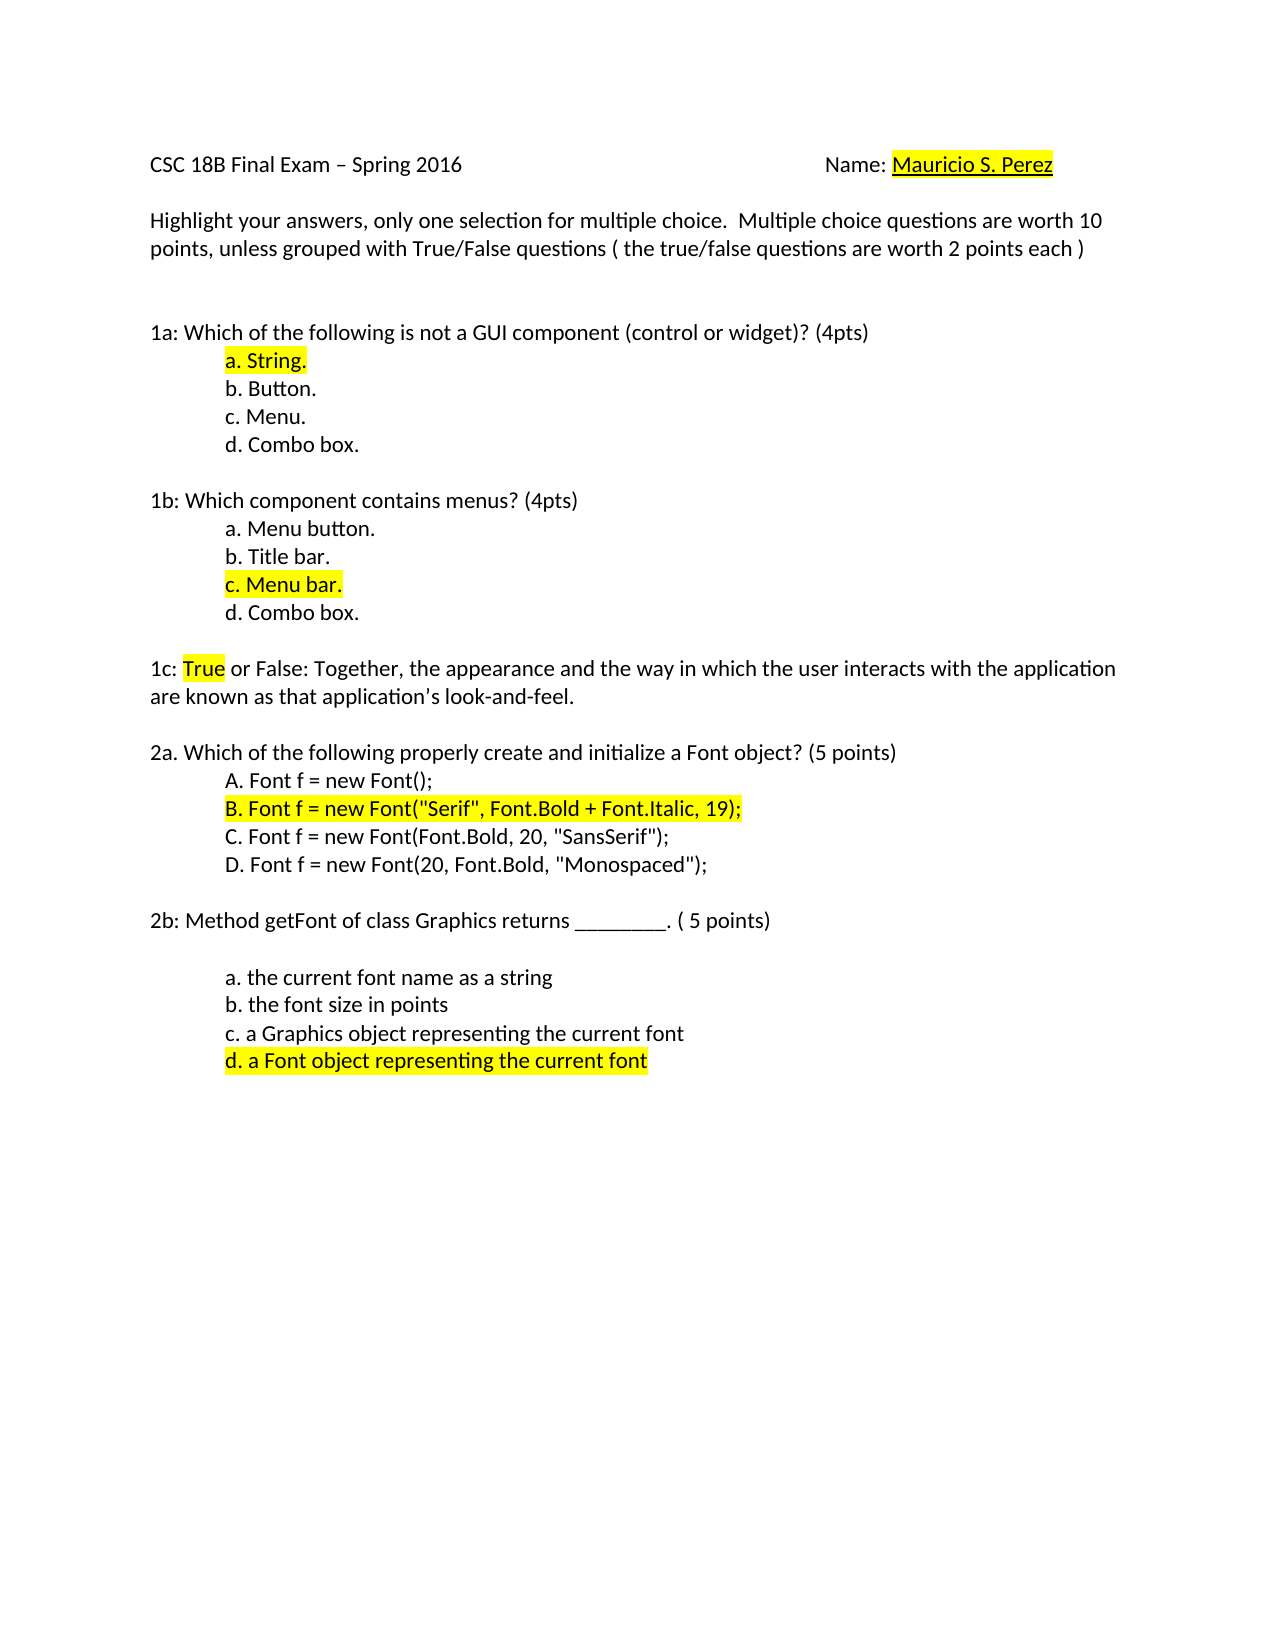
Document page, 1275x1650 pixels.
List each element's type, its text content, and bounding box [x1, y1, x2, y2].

text Highlight your answers, only one selection for multiple choice. Multiple choice questions are worth 10 points, unless grouped with True/False questions ( the true/false questions are worth 2 points each ) [150, 206, 1125, 262]
text C. Font f = new Font(Font.Bold, 20, "SansSerif"); [225, 822, 1125, 851]
text 1c: True or False: Together, the appearance and the way in which the user interacts with the application are known as that application’s look-and-feel. [150, 654, 1125, 710]
text d. Combo box. [225, 430, 1125, 458]
text b. Button. [225, 374, 1125, 402]
text b. Title bar. [225, 542, 1125, 570]
text d. a Font object representing the current font [225, 1047, 1125, 1075]
text CSC 18B Final Exam – Spring 2016 Name: Mauricio S. Perez [150, 150, 1200, 178]
text 2a. Which of the following properly create and initialize a Font object? (5 points) [150, 738, 1125, 766]
text a. Menu button. [225, 514, 1125, 542]
text 1b: Which component contains menus? (4pts) [150, 486, 1125, 514]
text b. the font size in points [225, 991, 1125, 1019]
text 1a: Which of the following is not a GUI component (control or widget)? (4pts) [150, 318, 1125, 346]
text 2b: Method getFont of class Graphics returns ________. ( 5 points) [150, 907, 1125, 934]
text A. Font f = new Font(); [225, 766, 1125, 794]
text c. Menu bar. [225, 570, 1125, 598]
text a. String. [225, 346, 1125, 374]
text D. Font f = new Font(20, Font.Bold, "Monospaced"); [225, 851, 1125, 878]
text B. Font f = new Font("Serif", Font.Bold + Font.Italic, 19); [225, 794, 1125, 822]
text d. Combo box. [225, 598, 1125, 626]
text c. a Graphics object representing the current font [225, 1019, 1125, 1047]
text a. the current font name as a string [225, 963, 1125, 991]
text c. Menu. [225, 402, 1125, 430]
